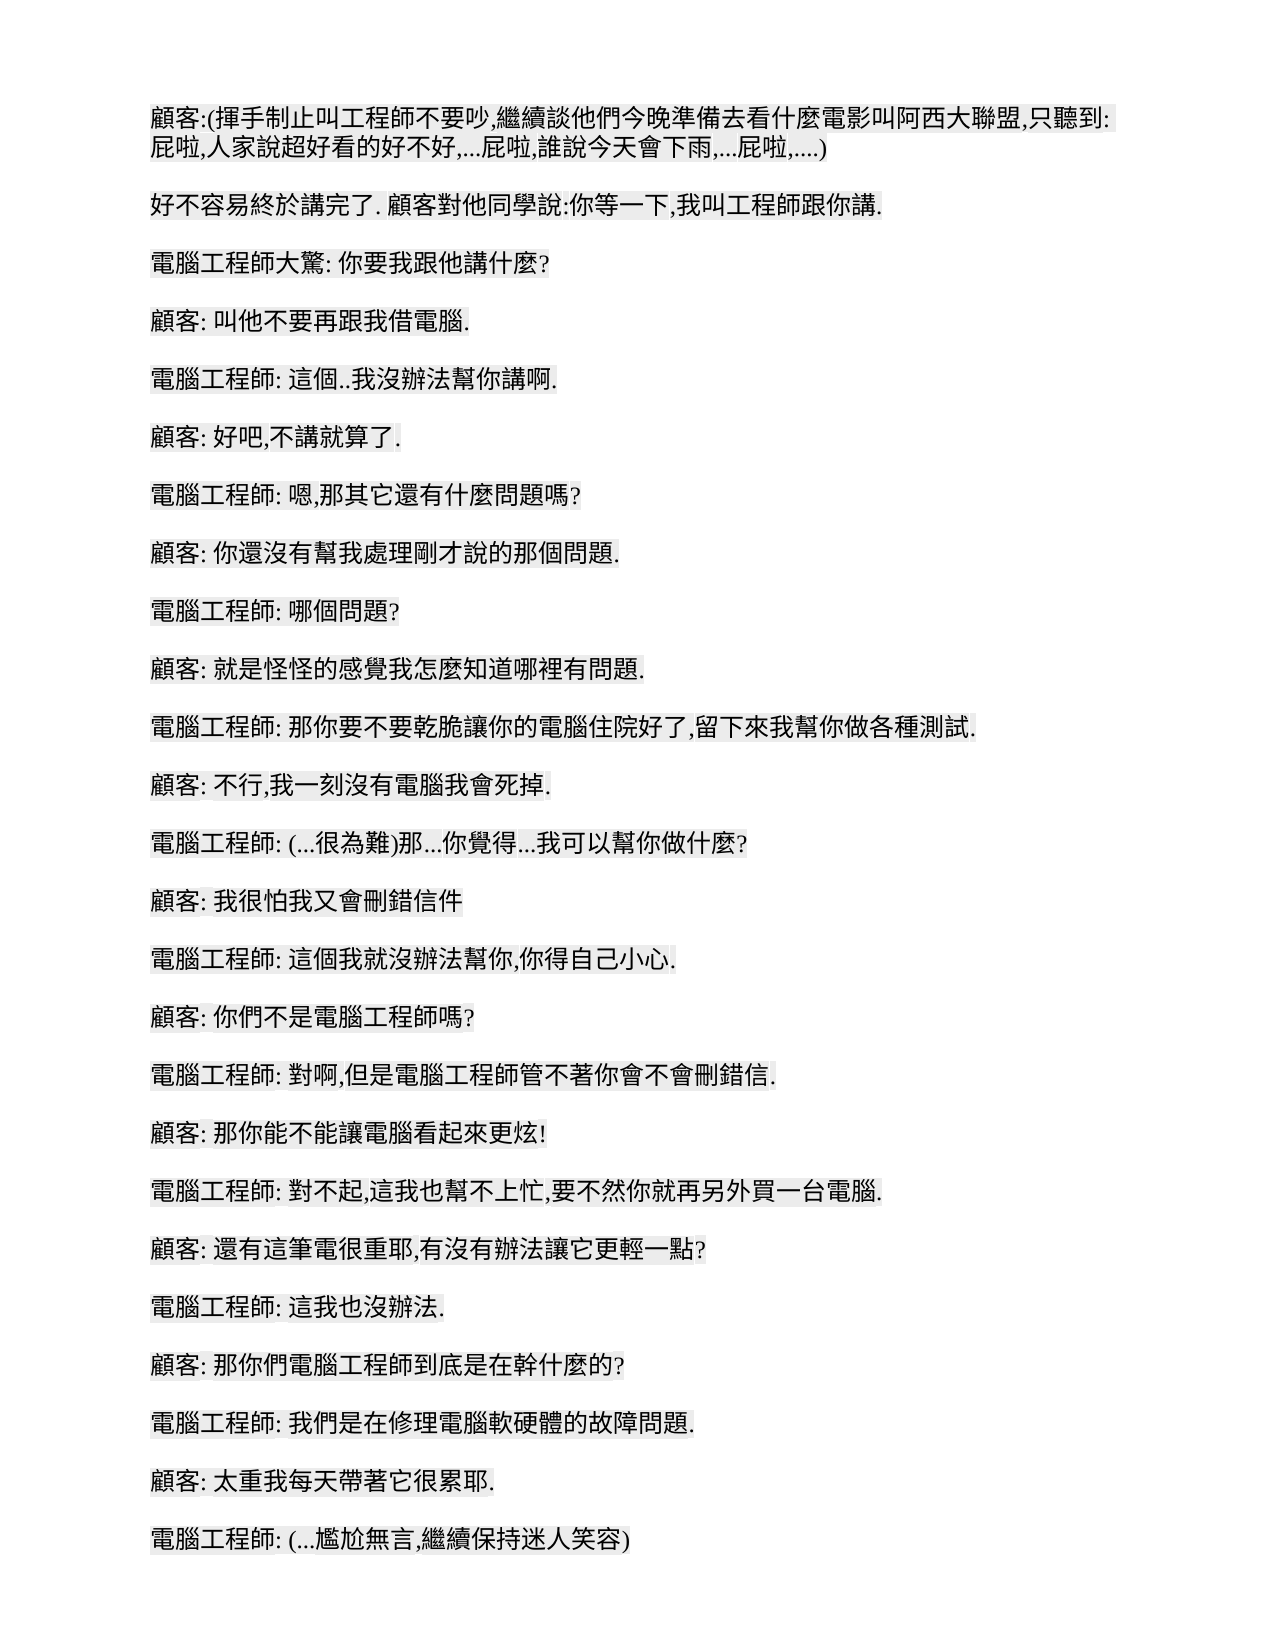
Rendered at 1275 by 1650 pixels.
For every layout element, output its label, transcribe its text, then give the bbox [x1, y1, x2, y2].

text 顧客:(揮手制止叫工程師不要吵,繼續談他們今晚準備去看什麼電影叫阿西大聯盟,只聽到: 屁啦,人家說超好看的好不好,...屁啦,誰說今天會下雨,...屁啦,....) 好不容易終於講完了. 顧客對他同學說:你等一下,我叫工程師跟你講. 電腦工程師大驚: 你要我跟他講什麼? 顧客: 叫他不要再跟我借電腦. 電腦工程師: 這個..我沒辦法幫你講啊. 顧客: 好吧,不講就算了. 電腦工程師: 嗯,那其它還有什麼問題嗎? 顧客: 你還沒有幫我處理剛才說的那個問題. 電腦工程師: 哪個問題? 顧客: 就是怪怪的感覺我怎麼知道哪裡有問題. 電腦工程師: 那你要不要乾脆讓你的電腦住院好了,留下來我幫你做各種測試. 顧客: 不行,我一刻沒有電腦我會死掉. 電腦工程師: (...很為難)那...你覺得...我可以幫你做什麼? 顧客: 我很怕我又會刪錯信件 電腦工程師: 這個我就沒辦法幫你,你得自己小心. 顧客: 你們不是電腦工程師嗎? 電腦工程師: 對啊,但是電腦工程師管不著你會不會刪錯信. 顧客: 那你能不能讓電腦看起來更炫! 電腦工程師: 對不起,這我也幫不上忙,要不然你就再另外買一台電腦. 顧客: 還有這筆電很重耶,有沒有辦法讓它更輕一點? 電腦工程師: 這我也沒辦法. 顧客: 那你們電腦工程師到底是在幹什麼的? 電腦工程師: 我們是在修理電腦軟硬體的故障問題. 顧客: 太重我每天帶著它很累耶. 電腦工程師: (...尷尬無言,繼續保持迷人笑容) [150, 75, 1125, 1555]
